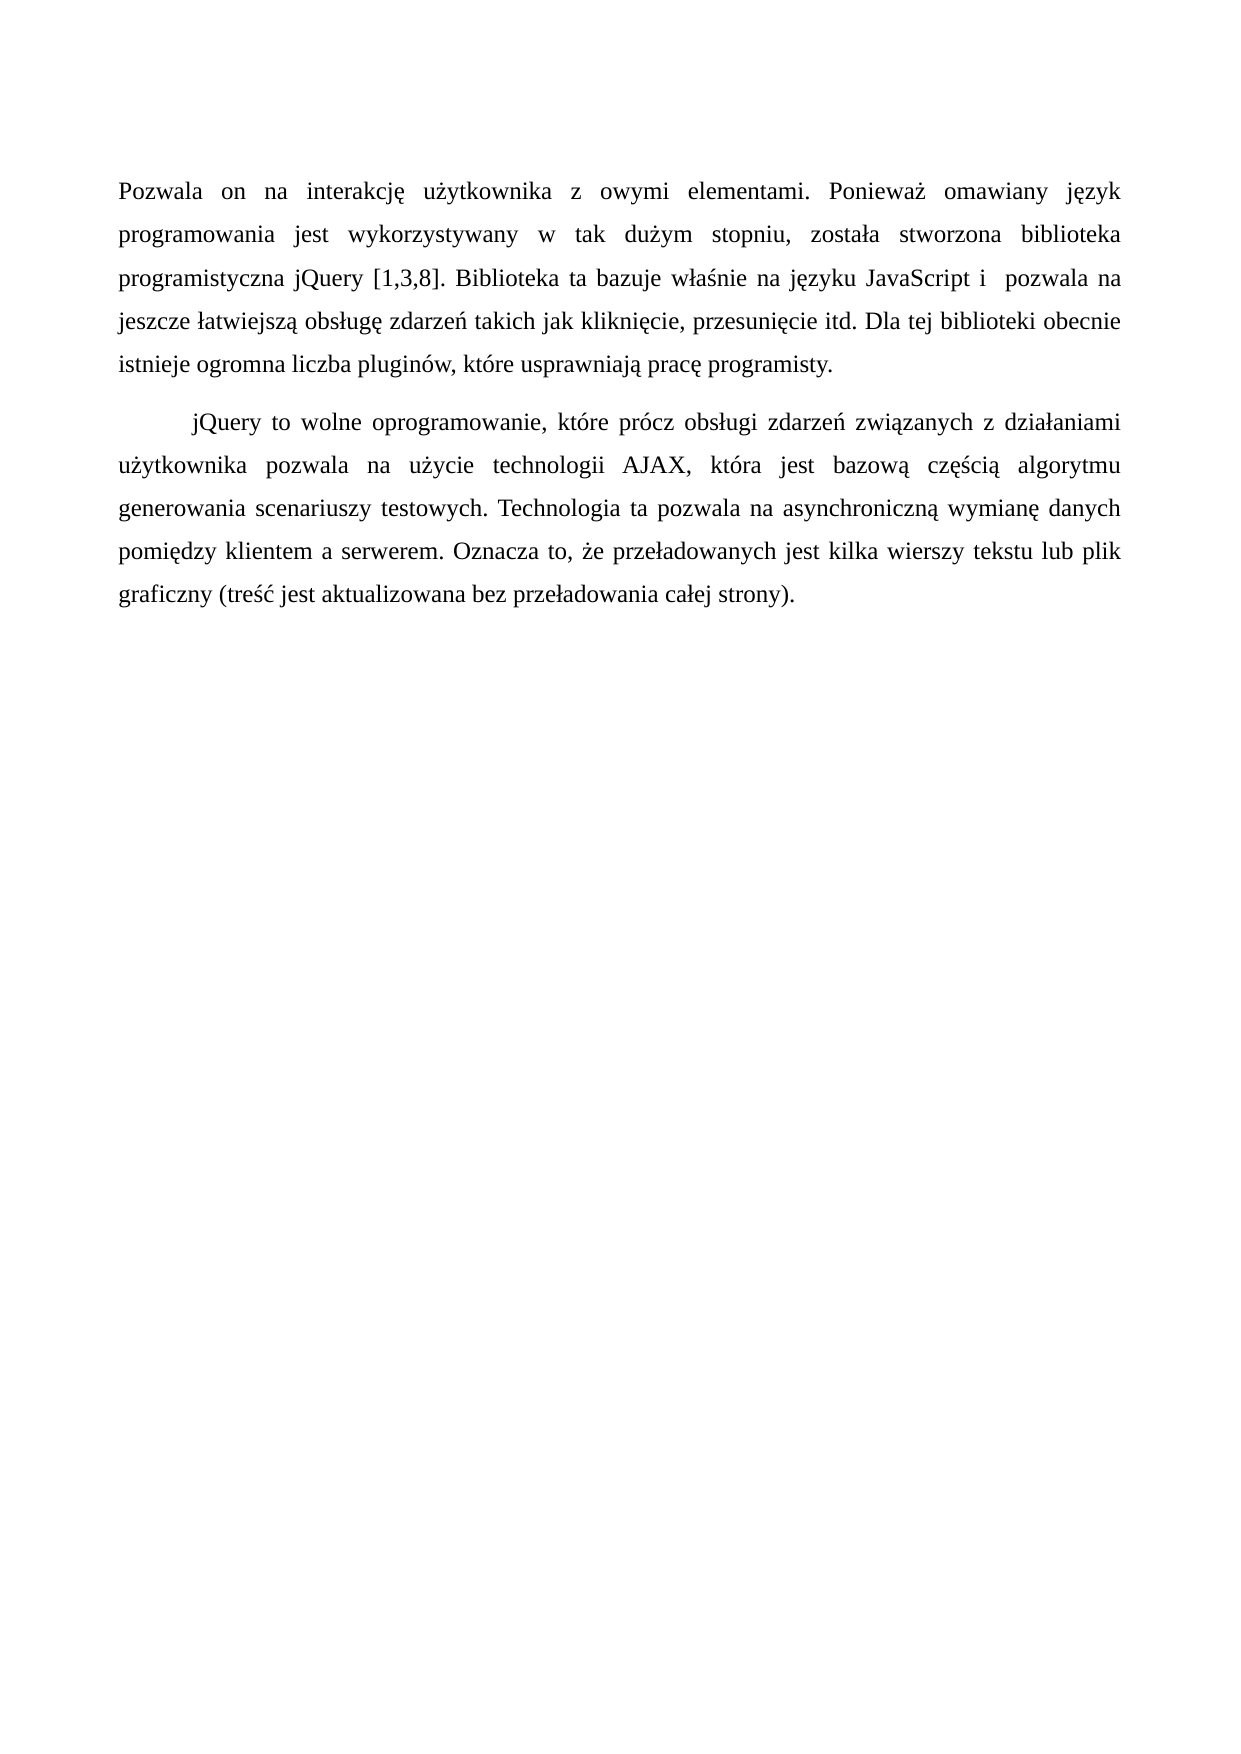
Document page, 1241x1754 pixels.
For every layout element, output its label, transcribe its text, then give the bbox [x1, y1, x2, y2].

text jQuery to wolne oprogramowanie, które prócz obsługi zdarzeń związanych z działaniami użytkownika pozwala na użycie technologii AJAX, która jest bazową częścią algorytmu generowania scenariuszy testowych. Technologia ta pozwala na asynchroniczną wymianę danych pomiędzy klientem a serwerem. Oznacza to, że przeładowanych jest kilka wierszy tekstu lub plik graficzny (treść jest aktualizowana bez przeładowania całej strony). [118, 407, 1122, 608]
text Pozwala on na interakcję użytkownika z owymi elementami. Ponieważ omawiany język programowania jest wykorzystywany w tak dużym stopniu, została stworzona biblioteka programistyczna jQuery [1,3,8]. Biblioteka ta bazuje właśnie na języku JavaScript i pozwala na jeszcze łatwiejszą obsługę zdarzeń takich jak kliknięcie, przesunięcie itd. Dla tej biblioteki obecnie istnieje ogromna liczba pluginów, które usprawniają pracę programisty. [118, 176, 1122, 378]
